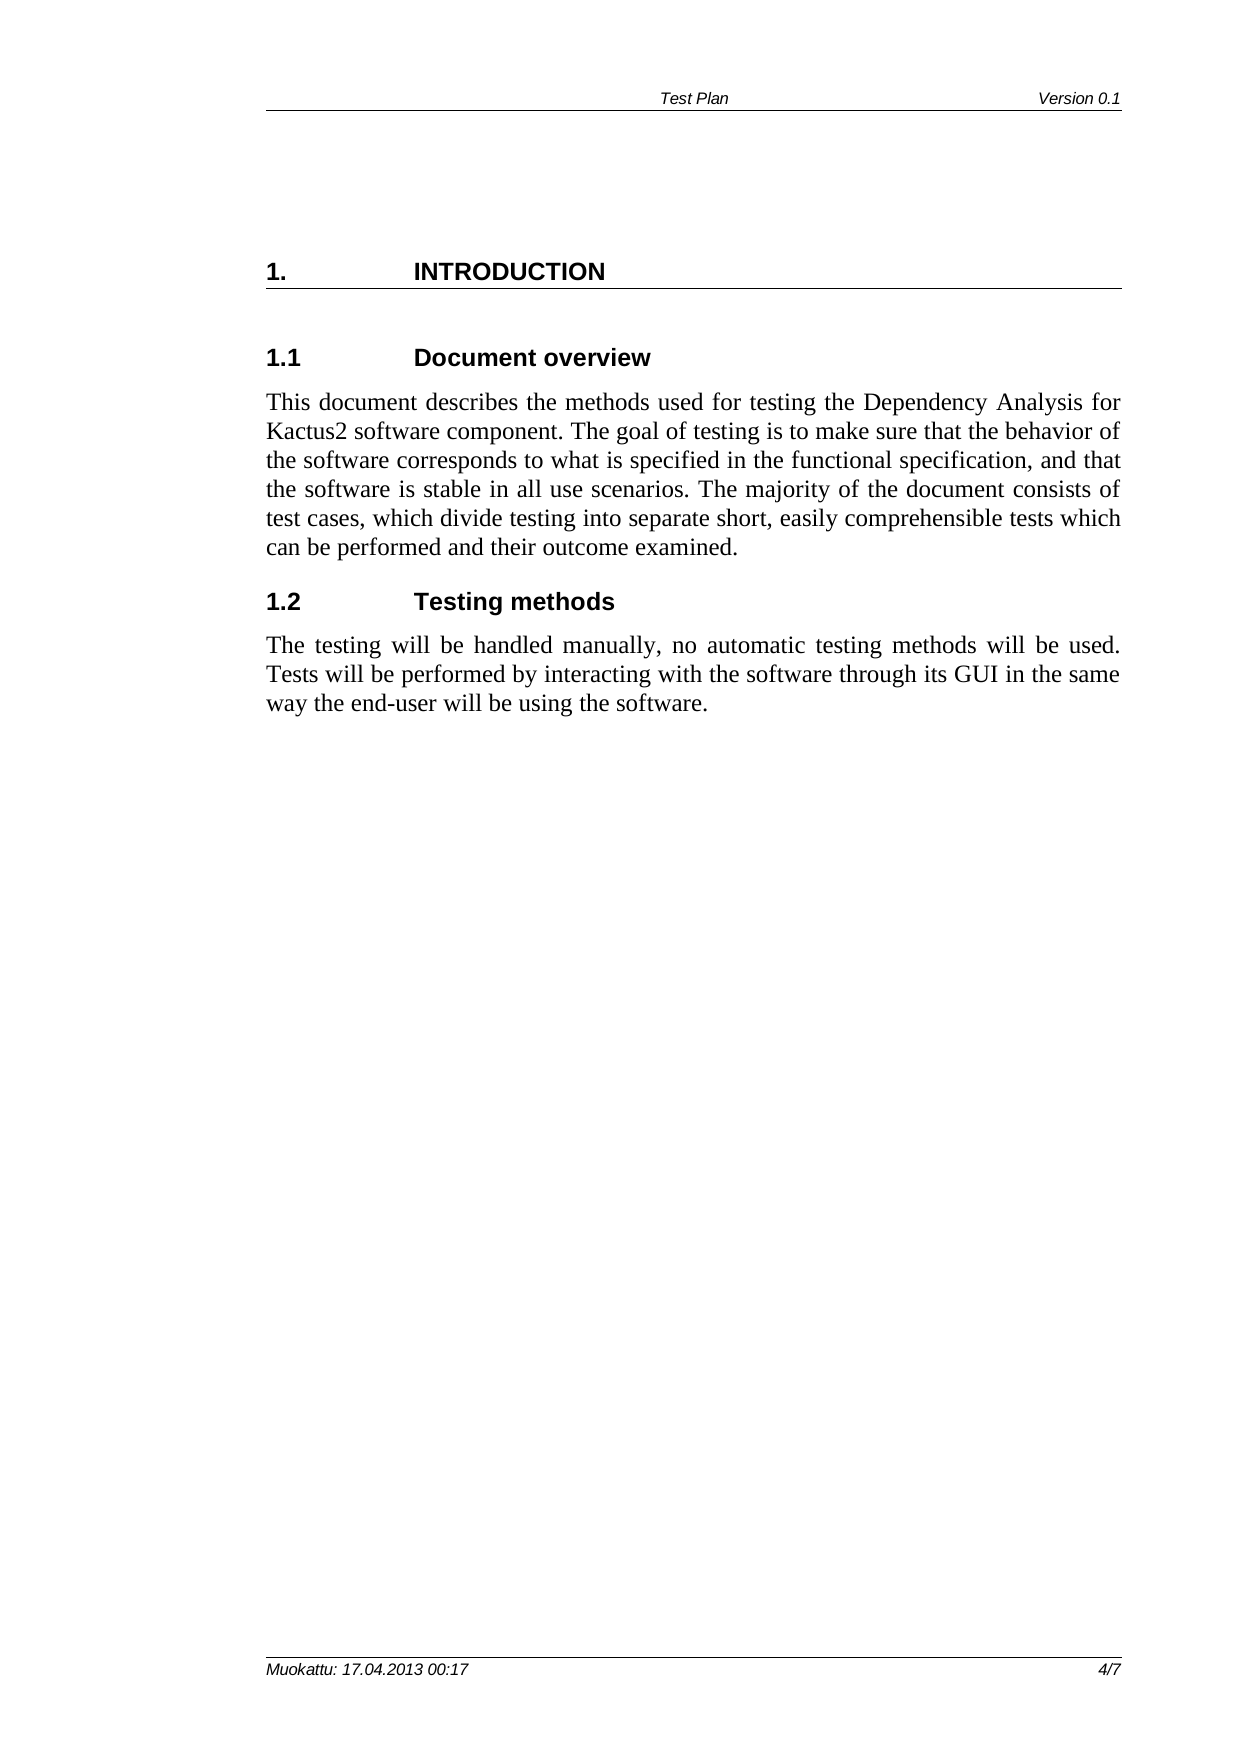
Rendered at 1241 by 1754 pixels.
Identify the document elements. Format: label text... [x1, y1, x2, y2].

subtitle Document overview [266, 343, 1122, 372]
subtitle Introduction [266, 257, 1122, 288]
subtitle Testing methods [266, 586, 1122, 615]
text The testing will be handled manually, no automatic testing methods will be used. Tests will be performed by interacting with the software through its GUI in the same way the end-user will be using the software. [266, 630, 1122, 717]
text This document describes the methods used for testing the Dependency Analysis for Kactus2 software component. The goal of testing is to make sure that the behavior of the software corresponds to what is specified in the functional specification, and that the software is stable in all use scenarios. The majority of the document consists of test cases, which divide testing into separate short, easily comprehensible tests which can be performed and their outcome examined. [266, 387, 1122, 561]
